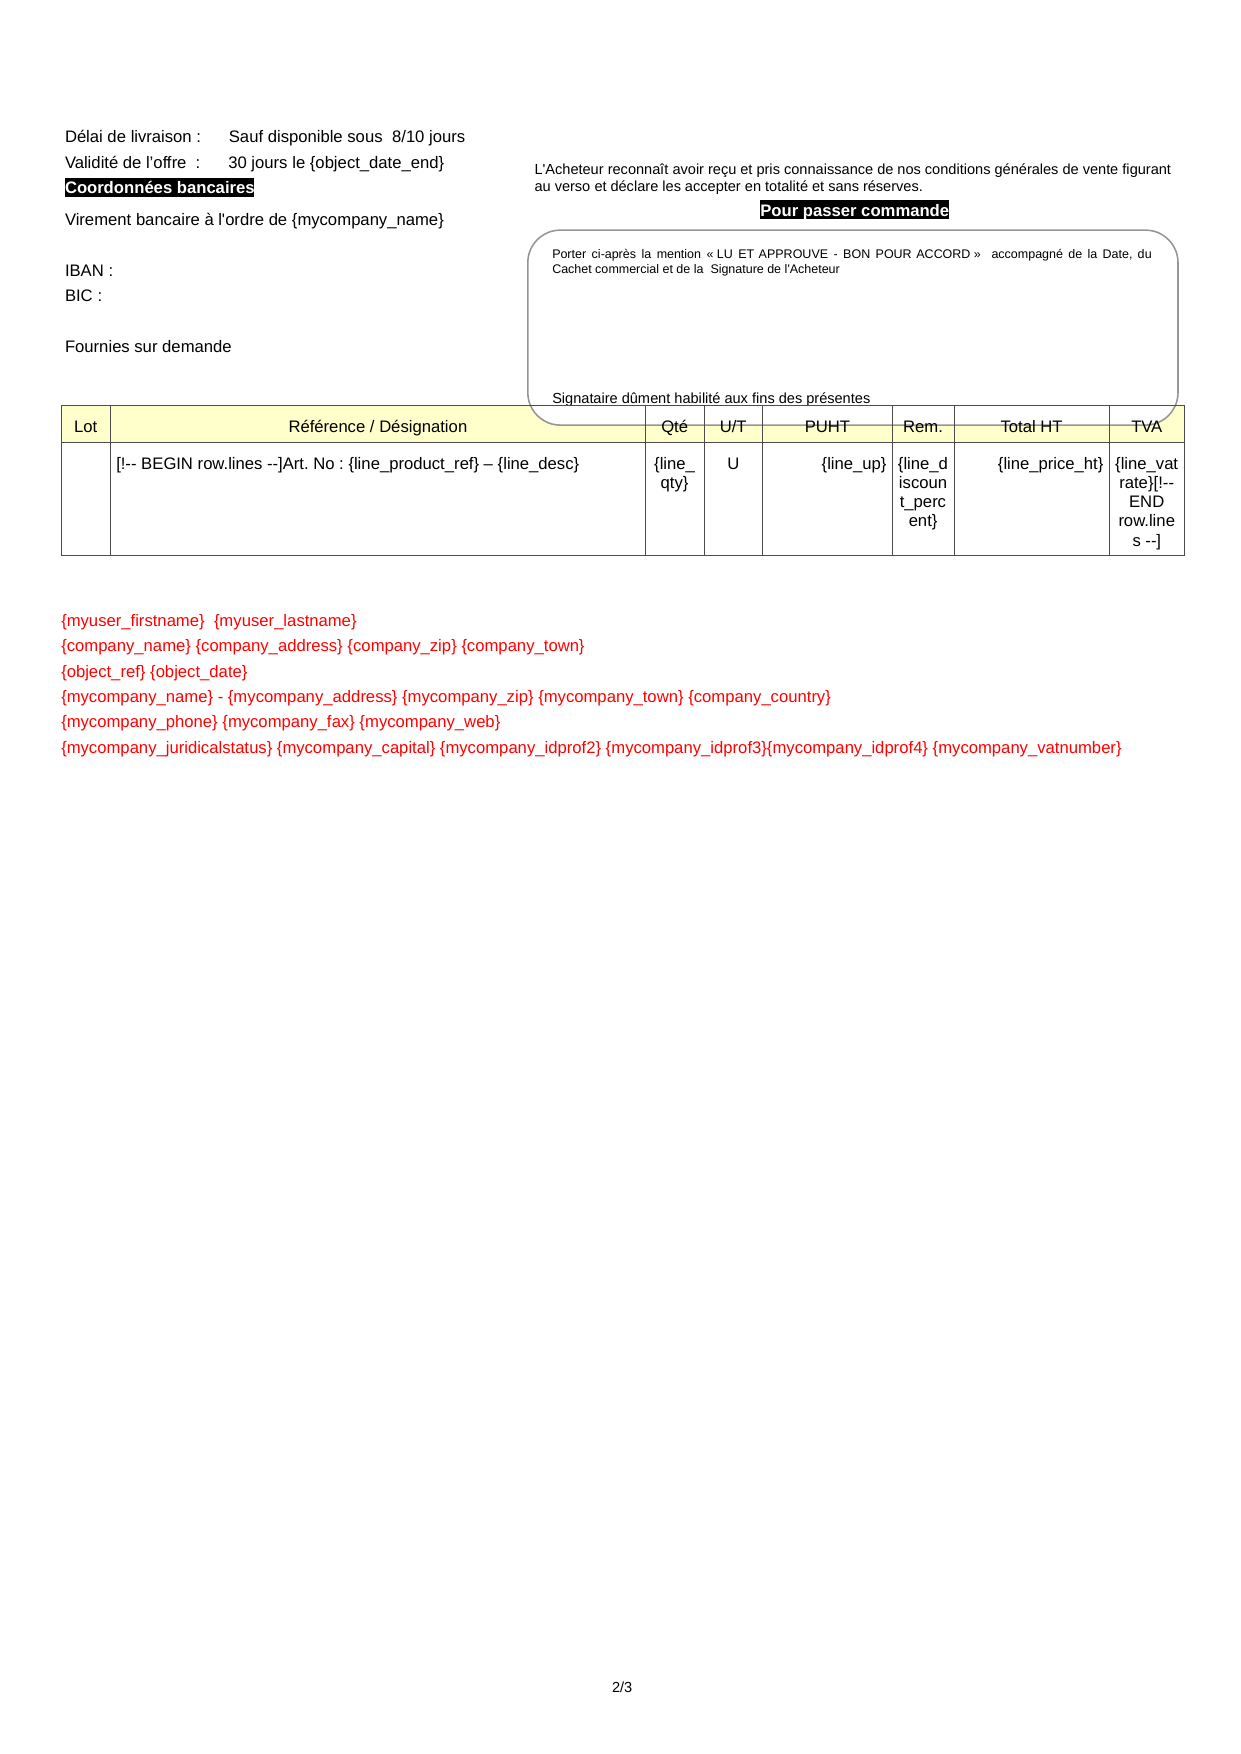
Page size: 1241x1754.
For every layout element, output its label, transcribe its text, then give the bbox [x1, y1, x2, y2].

text {object_ref} {object_date} [61, 661, 1183, 681]
table_header Rem. [893, 426, 954, 442]
table_header Total HT [955, 426, 1109, 442]
table_header U/T [705, 426, 762, 442]
text {mycompany_phone} {mycompany_fax} {mycompany_web} [61, 712, 1183, 731]
table_cell [!-- BEGIN row.lines --]Art. No : {line_product_ref} – {line_desc} [111, 443, 645, 555]
table_header Qté [646, 426, 704, 442]
text {mycompany_name} - {mycompany_address} {mycompany_zip} {mycompany_town} {company_country} [61, 687, 1183, 706]
table_header Lot [62, 406, 110, 442]
table_header Référence / Désignation [111, 406, 645, 442]
table_cell U [705, 443, 762, 555]
text {company_name} {company_address} {company_zip} {company_town} [61, 636, 1183, 655]
table_header Nos conditions ne sauraient être ni suspendues ni modifiées unilatéralement par l’Acheteur, même si celles-ci s’opposent à certaines dispositions figurant dans les documents propres à ce dernier. L'Acheteur reconnaît avoir reçu et pris connaissance de nos conditions générales de vente figurant au verso et déclare les accepter en totalité et sans réserves. Pour passer commande [527, 121, 1182, 392]
table_cell {line_discount_percent} [893, 443, 954, 555]
table_cell {line_price_ht} [955, 443, 1109, 555]
table_header Délai de livraison : Sauf disponible sous 8/10 jours Validité de l’offre : 30 jours le {object_date_end} Coordonnées bancaires Virement bancaire à l'ordre de {mycompany_name} IBAN : BIC : Fournies sur demande [58, 121, 527, 392]
table_cell {line_qty} [646, 443, 704, 555]
table_header TVA [1110, 406, 1184, 442]
text {mycompany_juridicalstatus} {mycompany_capital} {mycompany_idprof2} {mycompany_idprof3}{mycompany_idprof4} {mycompany_vatnumber} [61, 738, 1183, 757]
table_cell {line_vatrate}[!-- END row.lines --] [1110, 443, 1184, 555]
table_cell [62, 443, 110, 555]
text {myuser_firstname} {myuser_lastname} [61, 611, 1183, 630]
table_header PUHT [763, 426, 892, 442]
table_cell {line_up} [763, 443, 892, 555]
